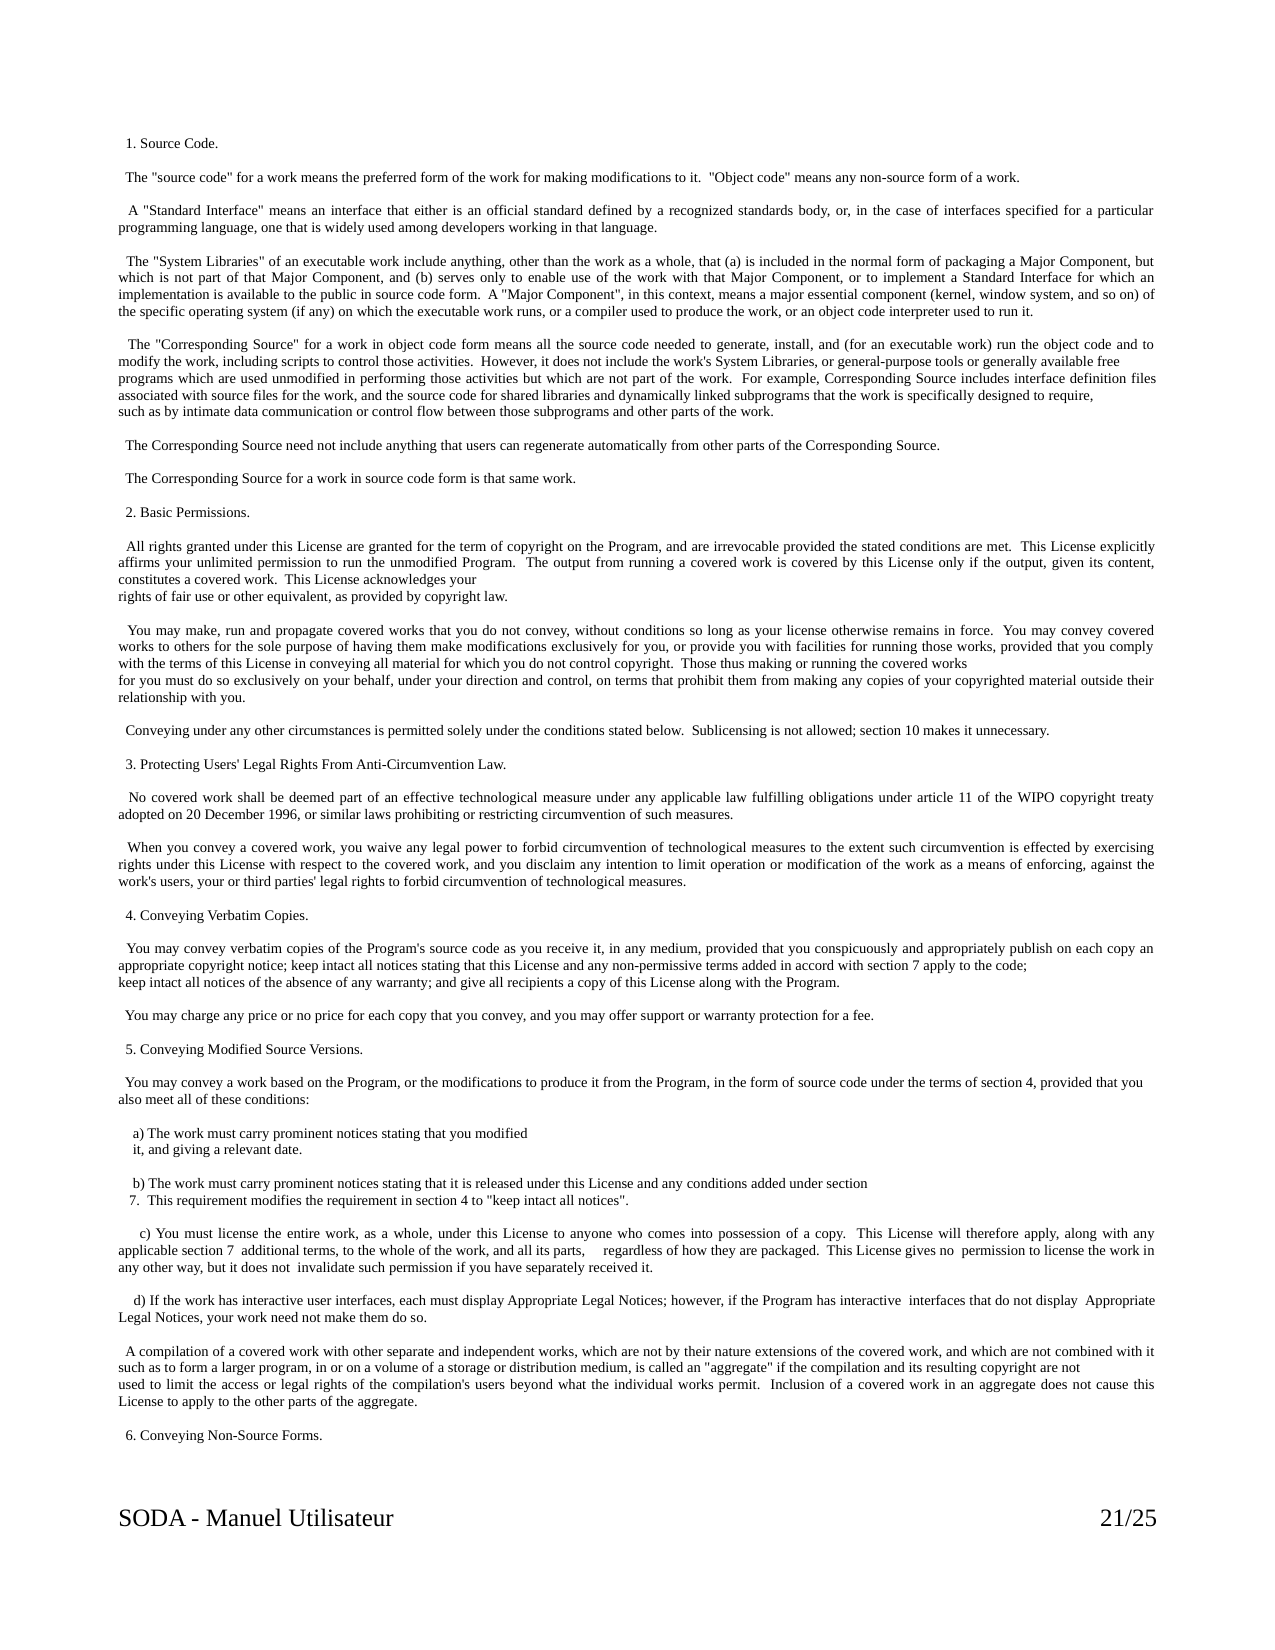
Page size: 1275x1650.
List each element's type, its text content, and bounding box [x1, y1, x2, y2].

text for you must do so exclusively on your behalf, under your direction and control, on terms that prohibit them from making any copies of your copyrighted material outside their relationship with you. [118, 672, 1157, 705]
text 7. This requirement modifies the requirement in section 4 to "keep intact all notices". [118, 1191, 1157, 1208]
text The "source code" for a work means the preferred form of the work for making modifications to it. "Object code" means any non-source form of a work. [118, 168, 1157, 185]
text Conveying under any other circumstances is permitted solely under the conditions stated below. Sublicensing is not allowed; section 10 makes it unnecessary. [118, 722, 1157, 739]
text b) The work must carry prominent notices stating that it is released under this License and any conditions added under section [118, 1175, 1157, 1191]
text d) If the work has interactive user interfaces, each must display Appropriate Legal Notices; however, if the Program has interactive interfaces that do not display Appropriate Legal Notices, your work need not make them do so. [118, 1292, 1157, 1326]
text a) The work must carry prominent notices stating that you modified [118, 1124, 1157, 1141]
text 1. Source Code. [118, 135, 1157, 152]
text 4. Conveying Verbatim Copies. [118, 906, 1157, 923]
text rights of fair use or other equivalent, as provided by copyright law. [118, 588, 1157, 604]
text No covered work shall be deemed part of an effective technological measure under any applicable law fulfilling obligations under article 11 of the WIPO copyright treaty adopted on 20 December 1996, or similar laws prohibiting or restricting circumvention of such measures. [118, 789, 1157, 822]
text The Corresponding Source for a work in source code form is that same work. [118, 470, 1157, 487]
text When you convey a covered work, you waive any legal power to forbid circumvention of technological measures to the extent such circumvention is effected by exercising rights under this License with respect to the covered work, and you disclaim any intention to limit operation or modification of the work as a means of enforcing, against the work's users, your or third parties' legal rights to forbid circumvention of technological measures. [118, 839, 1157, 889]
text You may convey verbatim copies of the Program's source code as you receive it, in any medium, provided that you conspicuously and appropriately publish on each copy an appropriate copyright notice; keep intact all notices stating that this License and any non-permissive terms added in accord with section 7 apply to the code; [118, 940, 1157, 973]
text A "Standard Interface" means an interface that either is an official standard defined by a recognized standards body, or, in the case of interfaces specified for a particular programming language, one that is widely used among developers working in that language. [118, 202, 1157, 236]
text You may convey a work based on the Program, or the modifications to produce it from the Program, in the form of source code under the terms of section 4, provided that you also meet all of these conditions: [118, 1074, 1157, 1108]
text it, and giving a relevant date. [118, 1141, 1157, 1158]
text such as by intimate data communication or control flow between those subprograms and other parts of the work. [118, 403, 1157, 420]
text used to limit the access or legal rights of the compilation's users beyond what the individual works permit. Inclusion of a covered work in an aggregate does not cause this License to apply to the other parts of the aggregate. [118, 1376, 1157, 1409]
text A compilation of a covered work with other separate and independent works, which are not by their nature extensions of the covered work, and which are not combined with it such as to form a larger program, in or on a volume of a storage or distribution medium, is called an "aggregate" if the compilation and its resulting copyright are not [118, 1342, 1157, 1376]
text All rights granted under this License are granted for the term of copyright on the Program, and are irrevocable provided the stated conditions are met. This License explicitly affirms your unlimited permission to run the unmodified Program. The output from running a covered work is covered by this License only if the output, given its content, constitutes a covered work. This License acknowledges your [118, 537, 1157, 588]
text 5. Conveying Modified Source Versions. [118, 1041, 1157, 1057]
text keep intact all notices of the absence of any warranty; and give all recipients a copy of this License along with the Program. [118, 973, 1157, 990]
text You may charge any price or no price for each copy that you convey, and you may offer support or warranty protection for a fee. [118, 1007, 1157, 1024]
text programs which are used unmodified in performing those activities but which are not part of the work. For example, Corresponding Source includes interface definition files associated with source files for the work, and the source code for shared libraries and dynamically linked subprograms that the work is specifically designed to require, [118, 370, 1157, 403]
text 6. Conveying Non-Source Forms. [118, 1426, 1157, 1443]
text The "System Libraries" of an executable work include anything, other than the work as a whole, that (a) is included in the normal form of packaging a Major Component, but which is not part of that Major Component, and (b) serves only to enable use of the work with that Major Component, or to implement a Standard Interface for which an implementation is available to the public in source code form. A "Major Component", in this context, means a major essential component (kernel, window system, and so on) of the specific operating system (if any) on which the executable work runs, or a compiler used to produce the work, or an object code interpreter used to run it. [118, 252, 1157, 319]
text 2. Basic Permissions. [118, 504, 1157, 521]
text 3. Protecting Users' Legal Rights From Anti-Circumvention Law. [118, 755, 1157, 772]
text c) You must license the entire work, as a whole, under this License to anyone who comes into possession of a copy. This License will therefore apply, along with any applicable section 7 additional terms, to the whole of the work, and all its parts, regardless of how they are packaged. This License gives no permission to license the work in any other way, but it does not invalidate such permission if you have separately received it. [118, 1225, 1157, 1275]
text The Corresponding Source need not include anything that users can regenerate automatically from other parts of the Corresponding Source. [118, 437, 1157, 453]
text The "Corresponding Source" for a work in object code form means all the source code needed to generate, install, and (for an executable work) run the object code and to modify the work, including scripts to control those activities. However, it does not include the work's System Libraries, or general-purpose tools or generally available free [118, 336, 1157, 370]
text You may make, run and propagate covered works that you do not convey, without conditions so long as your license otherwise remains in force. You may convey covered works to others for the sole purpose of having them make modifications exclusively for you, or provide you with facilities for running those works, provided that you comply with the terms of this License in conveying all material for which you do not control copyright. Those thus making or running the covered works [118, 621, 1157, 672]
